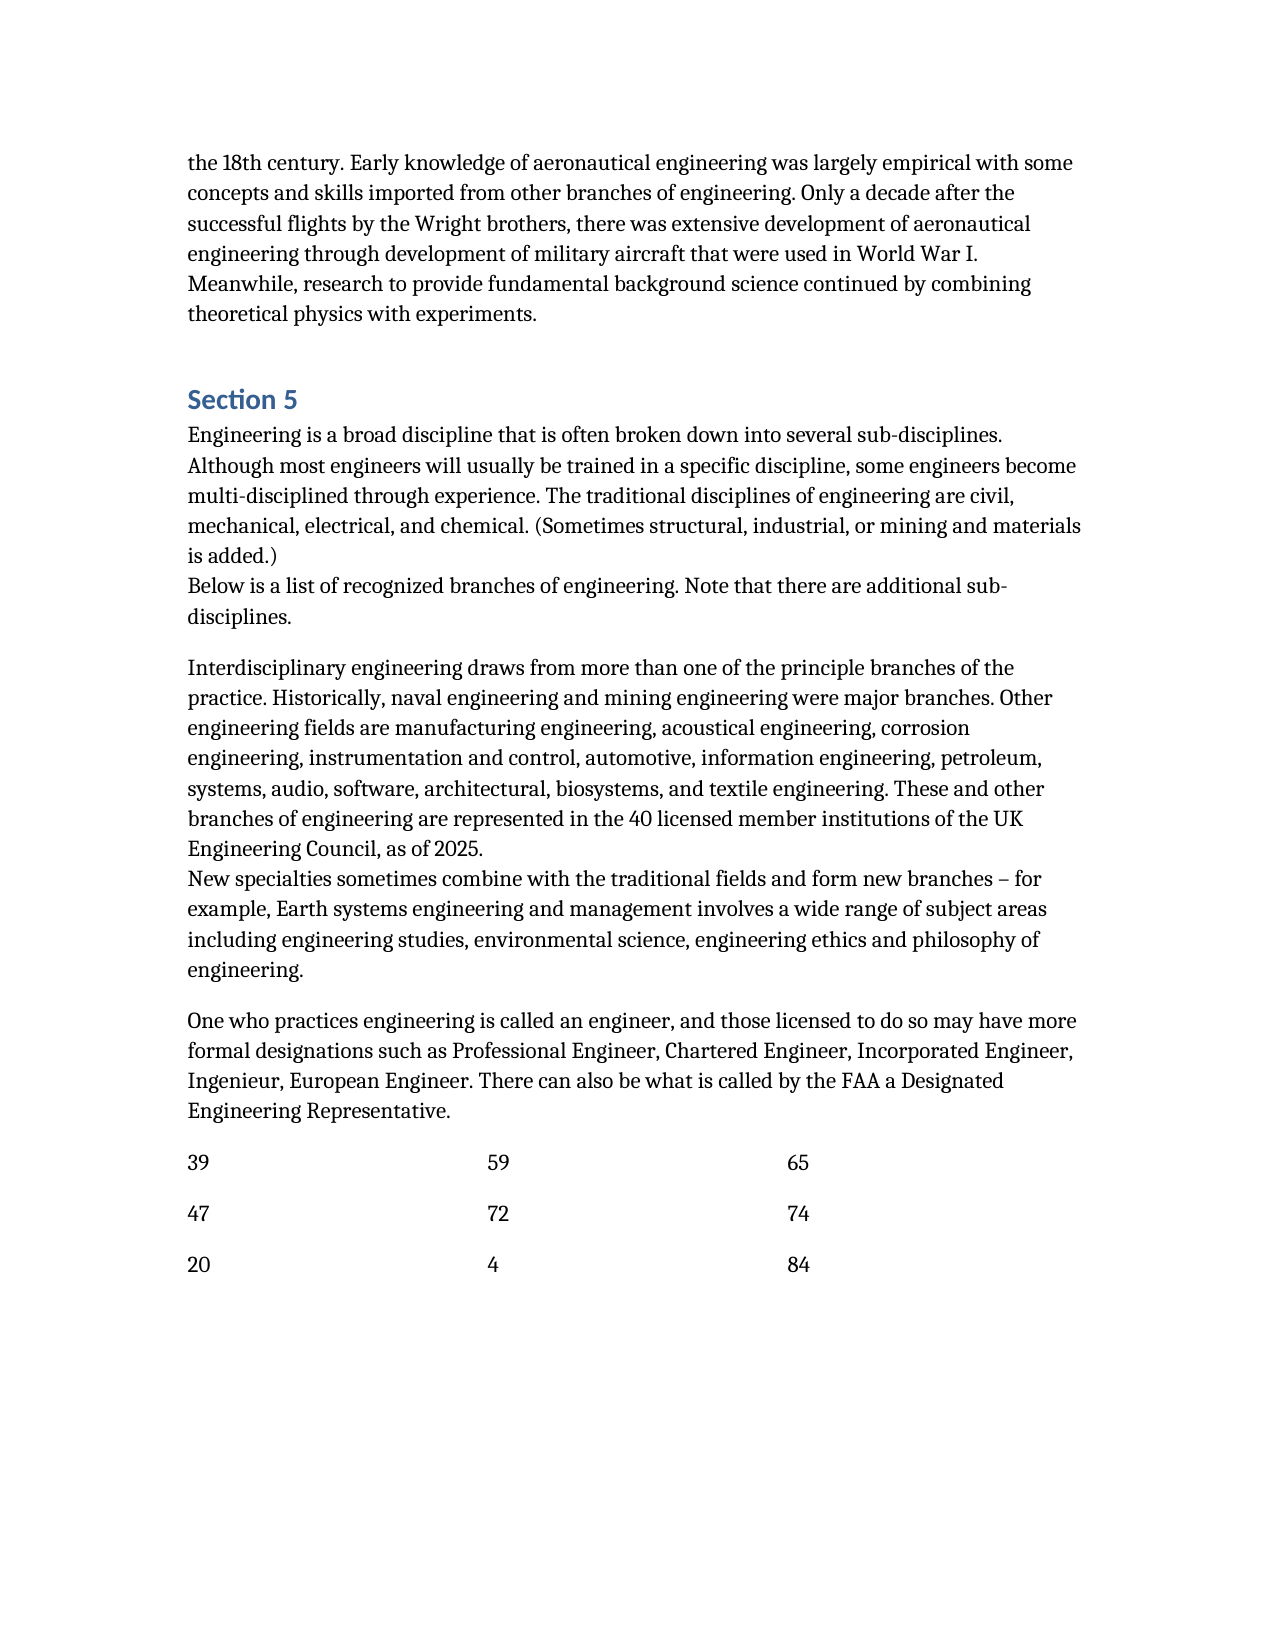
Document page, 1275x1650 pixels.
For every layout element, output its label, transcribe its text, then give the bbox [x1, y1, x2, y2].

text Interdisciplinary engineering draws from more than one of the principle branches of the practice. Historically, naval engineering and mining engineering were major branches. Other engineering fields are manufacturing engineering, acoustical engineering, corrosion engineering, instrumentation and control, automotive, information engineering, petroleum, systems, audio, software, architectural, biosystems, and textile engineering. These and other branches of engineering are represented in the 40 licensed member institutions of the UK Engineering Council, as of 2025. New specialties sometimes combine with the traditional fields and form new branches – for example, Earth systems engineering and management involves a wide range of subject areas including engineering studies, environmental science, engineering ethics and philosophy of engineering. [187, 654, 1087, 983]
table_cell 72 [476, 1200, 776, 1251]
table_header 39 [176, 1149, 476, 1200]
table_cell 84 [776, 1251, 1076, 1302]
table_cell 47 [176, 1200, 476, 1251]
table_header 65 [776, 1149, 1076, 1200]
text the 18th century. Early knowledge of aeronautical engineering was largely empirical with some concepts and skills imported from other branches of engineering. Only a decade after the successful flights by the Wright brothers, there was extensive development of aeronautical engineering through development of military aircraft that were used in World War I. Meanwhile, research to provide fundamental background science continued by combining theoretical physics with experiments. [187, 150, 1087, 327]
text One who practices engineering is called an engineer, and those licensed to do so may have more formal designations such as Professional Engineer, Chartered Engineer, Incorporated Engineer, Ingenieur, European Engineer. There can also be what is called by the FAA a Designated Engineering Representative. [187, 1008, 1087, 1124]
table_cell 74 [776, 1200, 1076, 1251]
table_cell 20 [176, 1251, 476, 1302]
table_header 59 [476, 1149, 776, 1200]
table_cell 4 [476, 1251, 776, 1302]
subtitle Section 5 [187, 381, 1087, 417]
text Engineering is a broad discipline that is often broken down into several sub-disciplines. Although most engineers will usually be trained in a specific discipline, some engineers become multi-disciplined through experience. The traditional disciplines of engineering are civil, mechanical, electrical, and chemical. (Sometimes structural, industrial, or mining and materials is added.) Below is a list of recognized branches of engineering. Note that there are additional sub-disciplines. [187, 422, 1087, 630]
